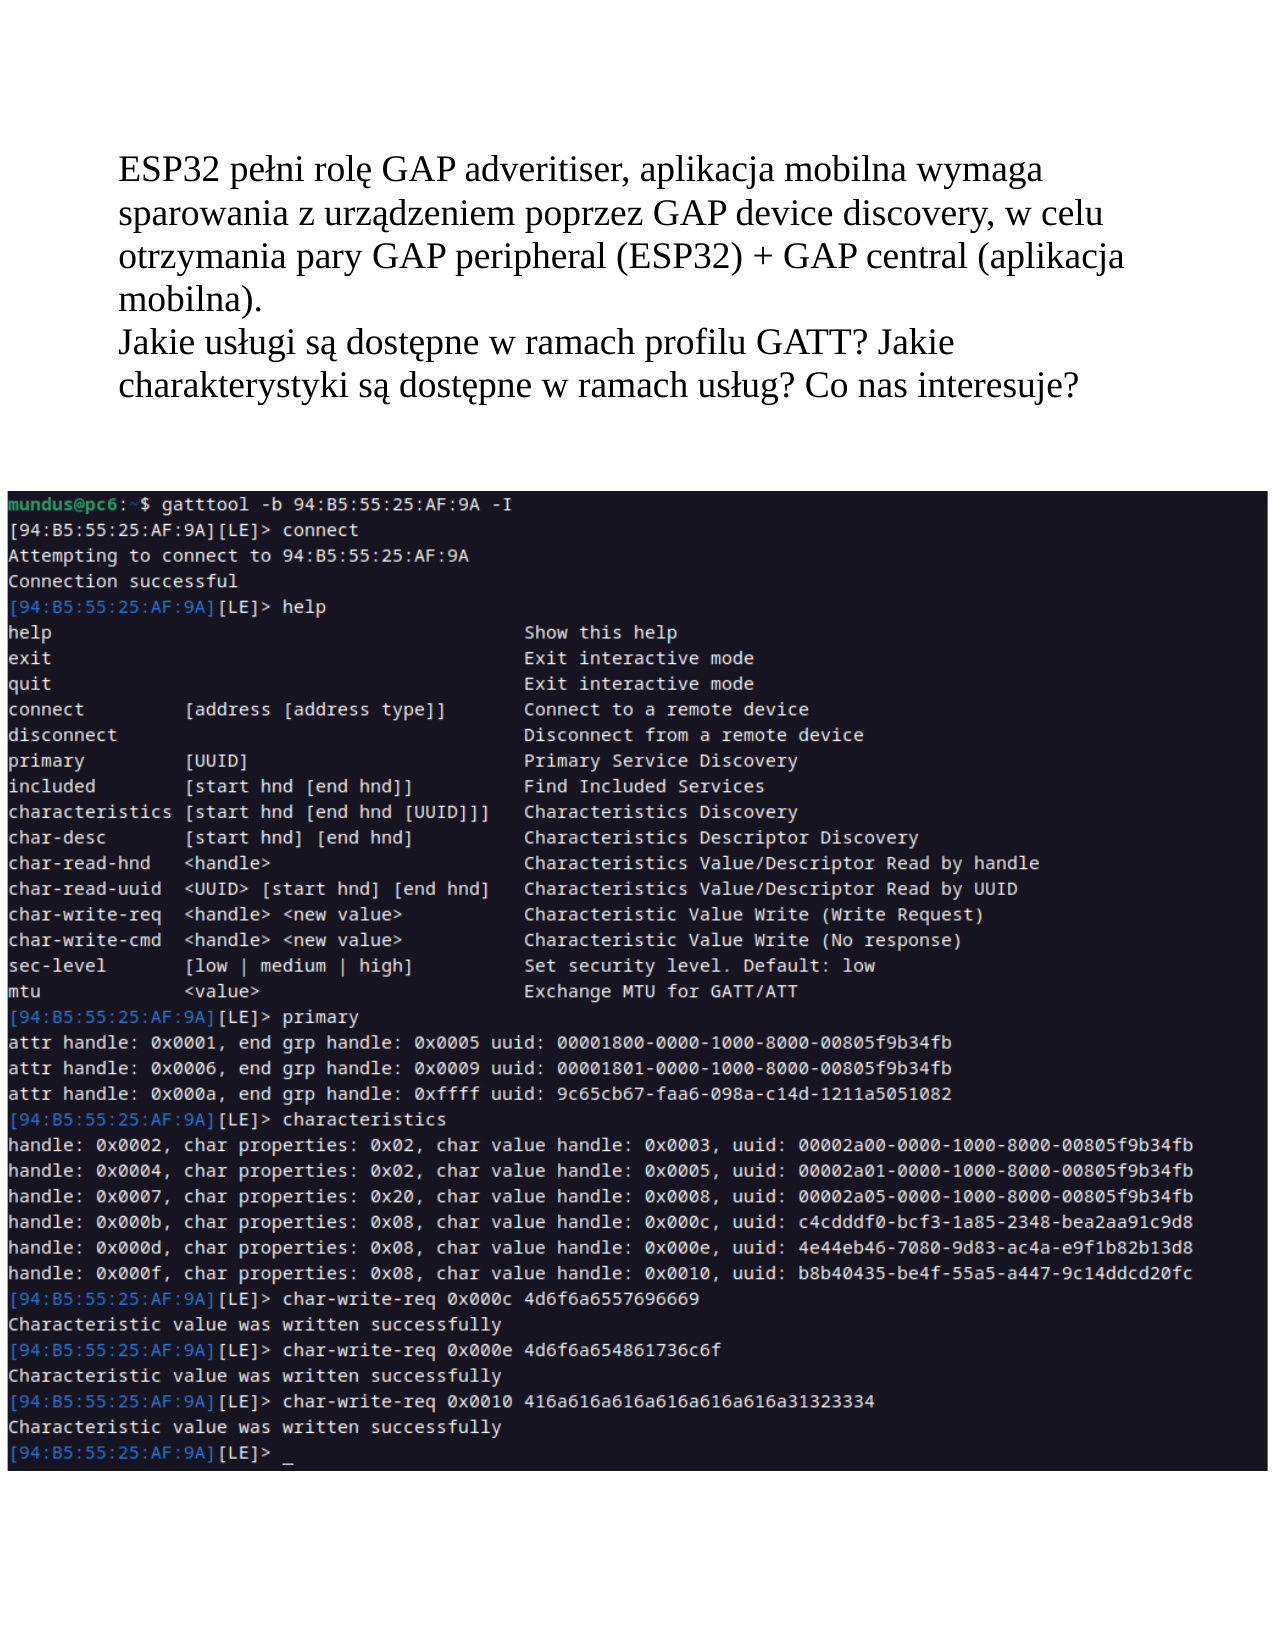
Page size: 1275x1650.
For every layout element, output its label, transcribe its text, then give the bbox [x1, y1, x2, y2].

picture [7, 491, 1268, 1471]
text Jakie usługi są dostępne w ramach profilu GATT? Jakie charakterystyki są dostępne w ramach usług? Co nas interesuje? [118, 319, 1157, 406]
text ESP32 pełni rolę GAP adveritiser, aplikacja mobilna wymaga sparowania z urządzeniem poprzez GAP device discovery, w celu otrzymania pary GAP peripheral (ESP32) + GAP central (aplikacja mobilna). [118, 147, 1157, 319]
